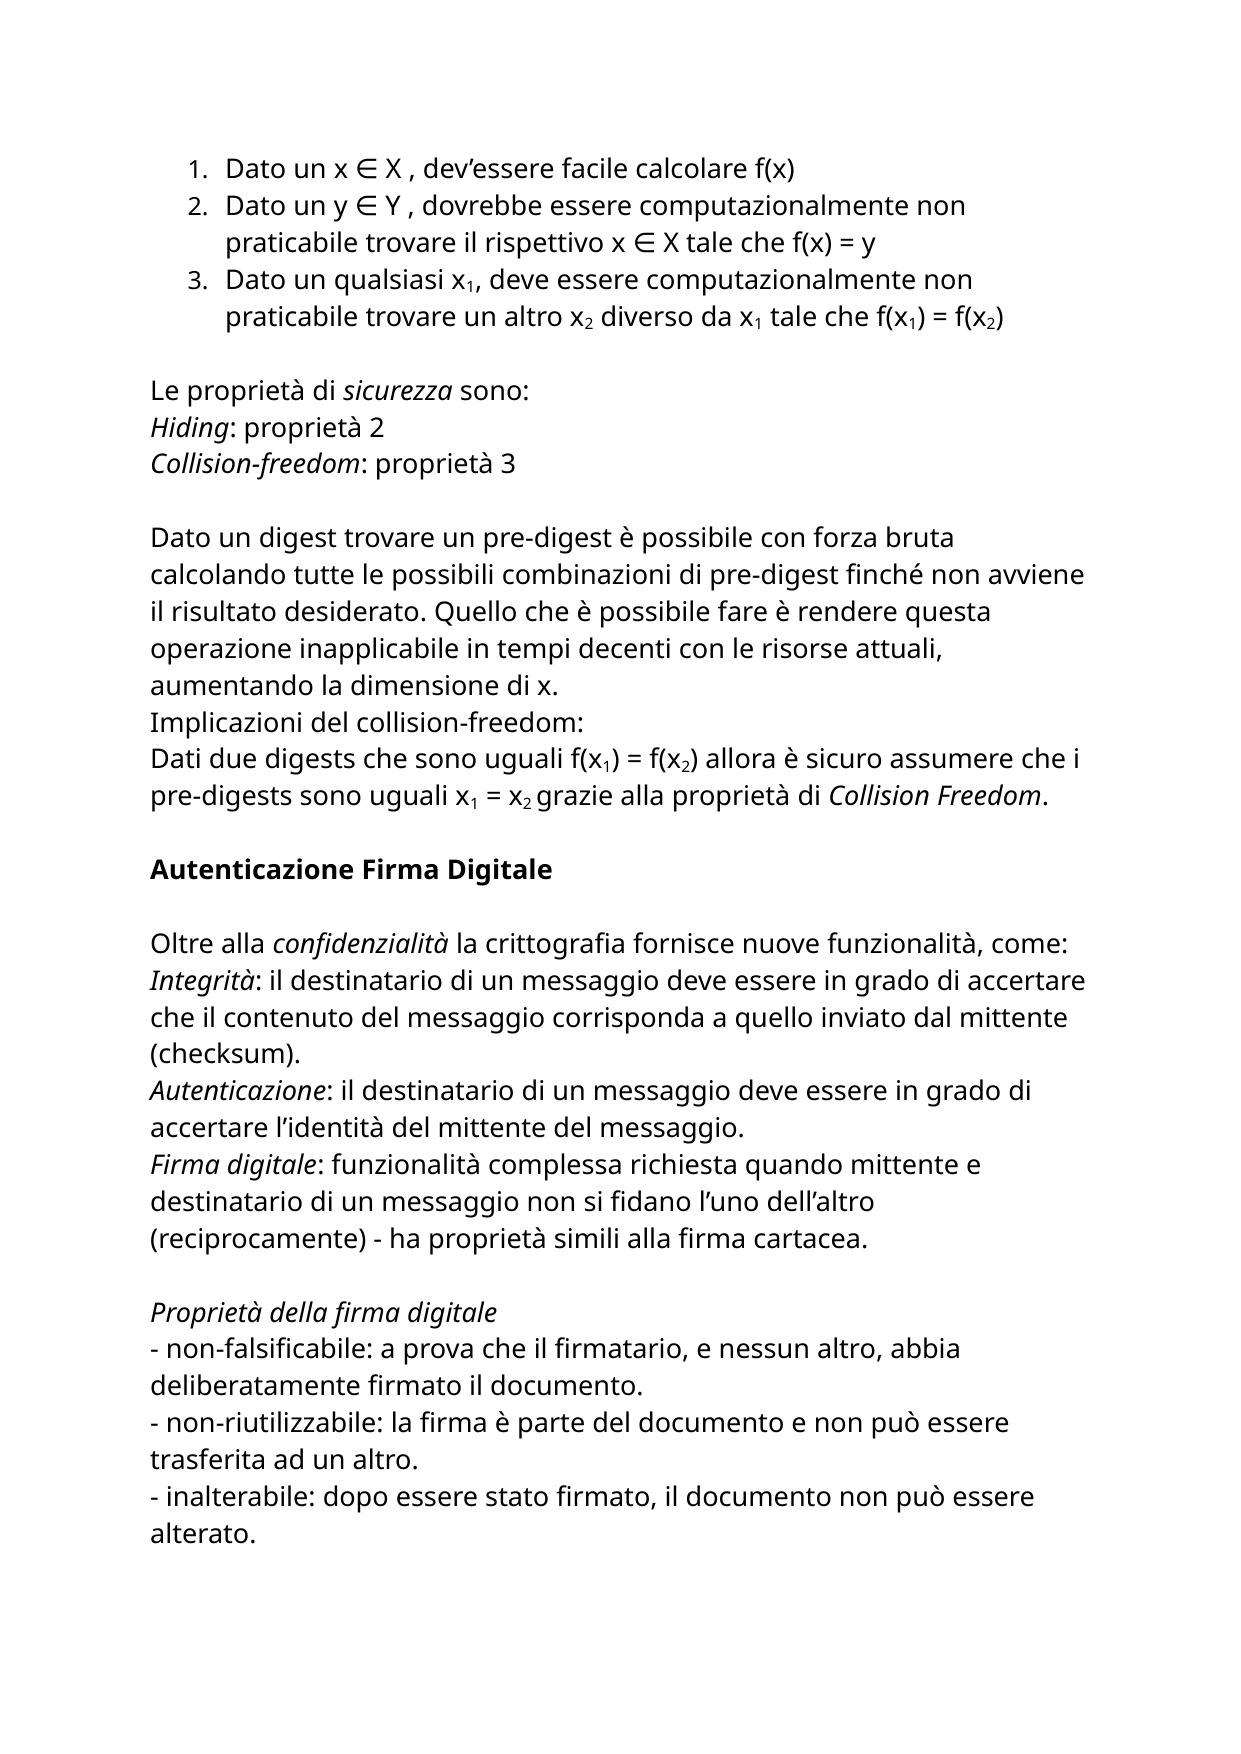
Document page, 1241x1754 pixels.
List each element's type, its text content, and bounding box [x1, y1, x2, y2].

text Hiding: proprietà 2 [150, 408, 1090, 445]
text Implicazioni del collision-freedom: [150, 703, 1090, 740]
text - non-riutilizzabile: la firma è parte del documento e non può essere trasferita ad un altro. [150, 1404, 1090, 1477]
text Autenticazione: il destinatario di un messaggio deve essere in grado di accertare l’identità del mittente del messaggio. [150, 1072, 1090, 1146]
list Dato un y ∈ Y , dovrebbe essere computazionalmente non praticabile trovare il rispettivo x ∈ X tale che f(x) = y [187, 187, 1090, 261]
text Firma digitale: funzionalità complessa richiesta quando mittente e destinatario di un messaggio non si fidano l’uno dell’altro (reciprocamente) - ha proprietà simili alla firma cartacea. [150, 1146, 1090, 1256]
text Dati due digests che sono uguali f(x1) = f(x2) allora è sicuro assumere che i pre-digests sono uguali x1 = x2 grazie alla proprietà di Collision Freedom. [150, 740, 1090, 814]
text Integrità: il destinatario di un messaggio deve essere in grado di accertare che il contenuto del messaggio corrisponda a quello inviato dal mittente (checksum). [150, 961, 1090, 1072]
text Collision-freedom: proprietà 3 [150, 445, 1090, 482]
text - non-falsificabile: a prova che il firmatario, e nessun altro, abbia deliberatamente firmato il documento. [150, 1330, 1090, 1404]
list Dato un qualsiasi x1, deve essere computazionalmente non praticabile trovare un altro x2 diverso da x1 tale che f(x1) = f(x2) [187, 261, 1090, 334]
text Autenticazione Firma Digitale [150, 851, 1090, 887]
text - inalterabile: dopo essere stato firmato, il documento non può essere alterato. [150, 1477, 1090, 1551]
text Dato un digest trovare un pre-digest è possibile con forza bruta calcolando tutte le possibili combinazioni di pre-digest finché non avviene il risultato desiderato. Quello che è possibile fare è rendere questa operazione inapplicabile in tempi decenti con le risorse attuali, aumentando la dimensione di x. [150, 519, 1090, 703]
text Le proprietà di sicurezza sono: [150, 371, 1090, 408]
text Proprietà della firma digitale [150, 1293, 1090, 1330]
list Dato un x ∈ X , dev’essere facile calcolare f(x) [187, 150, 1090, 187]
text Oltre alla confidenzialità la crittografia fornisce nuove funzionalità, come: [150, 924, 1090, 961]
